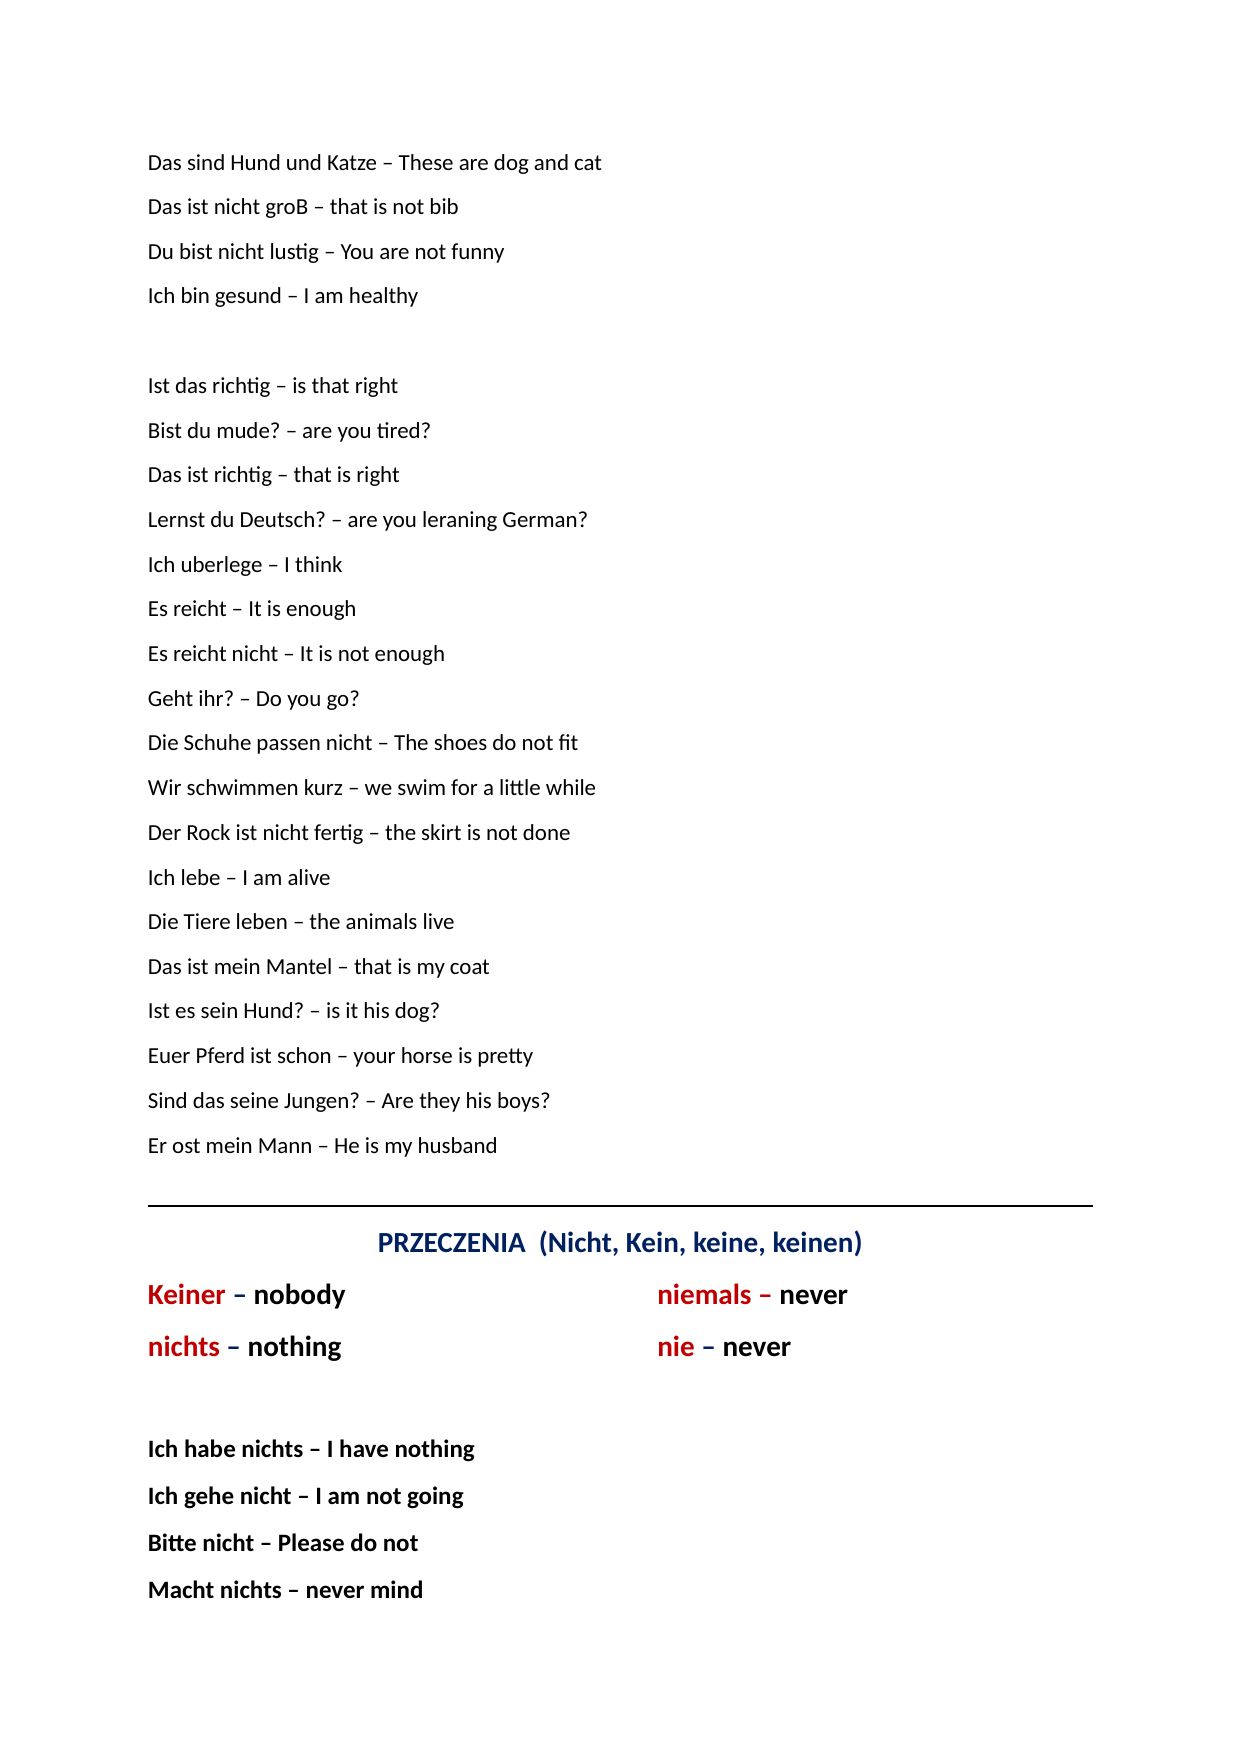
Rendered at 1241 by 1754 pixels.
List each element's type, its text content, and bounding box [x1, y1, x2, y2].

text Das ist nicht groB – that is not bib [148, 192, 1093, 220]
text Ist das richtig – is that right [148, 371, 1093, 399]
text Sind das seine Jungen? – Are they his boys? [148, 1086, 1093, 1114]
text Der Rock ist nicht fertig – the skirt is not done [148, 818, 1093, 846]
text Die Tiere leben – the animals live [148, 907, 1093, 935]
text nie – never [657, 1328, 1093, 1364]
text Es reicht nicht – It is not enough [148, 639, 1093, 667]
text Das ist richtig – that is right [148, 460, 1093, 488]
text PRZECZENIA (Nicht, Kein, keine, keinen) [148, 1224, 1093, 1259]
text Bitte nicht – Please do not [148, 1527, 1093, 1558]
text Ist es sein Hund? – is it his dog? [148, 997, 1093, 1025]
text Ich bin gesund – I am healthy [148, 282, 1093, 310]
text Das ist mein Mantel – that is my coat [148, 952, 1093, 980]
text Bist du mude? – are you tired? [148, 416, 1093, 444]
text Er ost mein Mann – He is my husband [148, 1131, 1093, 1159]
text Lernst du Deutsch? – are you leraning German? [148, 505, 1093, 533]
text Ich uberlege – I think [148, 550, 1093, 578]
text Ich lebe – I am alive [148, 863, 1093, 891]
text Das sind Hund und Katze – These are dog and cat [148, 148, 1093, 176]
text Wir schwimmen kurz – we swim for a little while [148, 773, 1093, 801]
text Macht nichts – never mind [148, 1574, 1093, 1605]
text Geht ihr? – Do you go? [148, 684, 1093, 712]
text niemals – never [657, 1276, 1093, 1312]
text nichts – nothing [148, 1328, 583, 1364]
text Die Schuhe passen nicht – The shoes do not fit [148, 728, 1093, 757]
text Ich habe nichts – I have nothing [148, 1433, 1093, 1463]
text Keiner – nobody [148, 1276, 583, 1312]
text Ich gehe nicht – I am not going [148, 1480, 1093, 1511]
text Du bist nicht lustig – You are not funny [148, 237, 1093, 265]
text Euer Pferd ist schon – your horse is pretty [148, 1041, 1093, 1069]
text Es reicht – It is enough [148, 594, 1093, 622]
